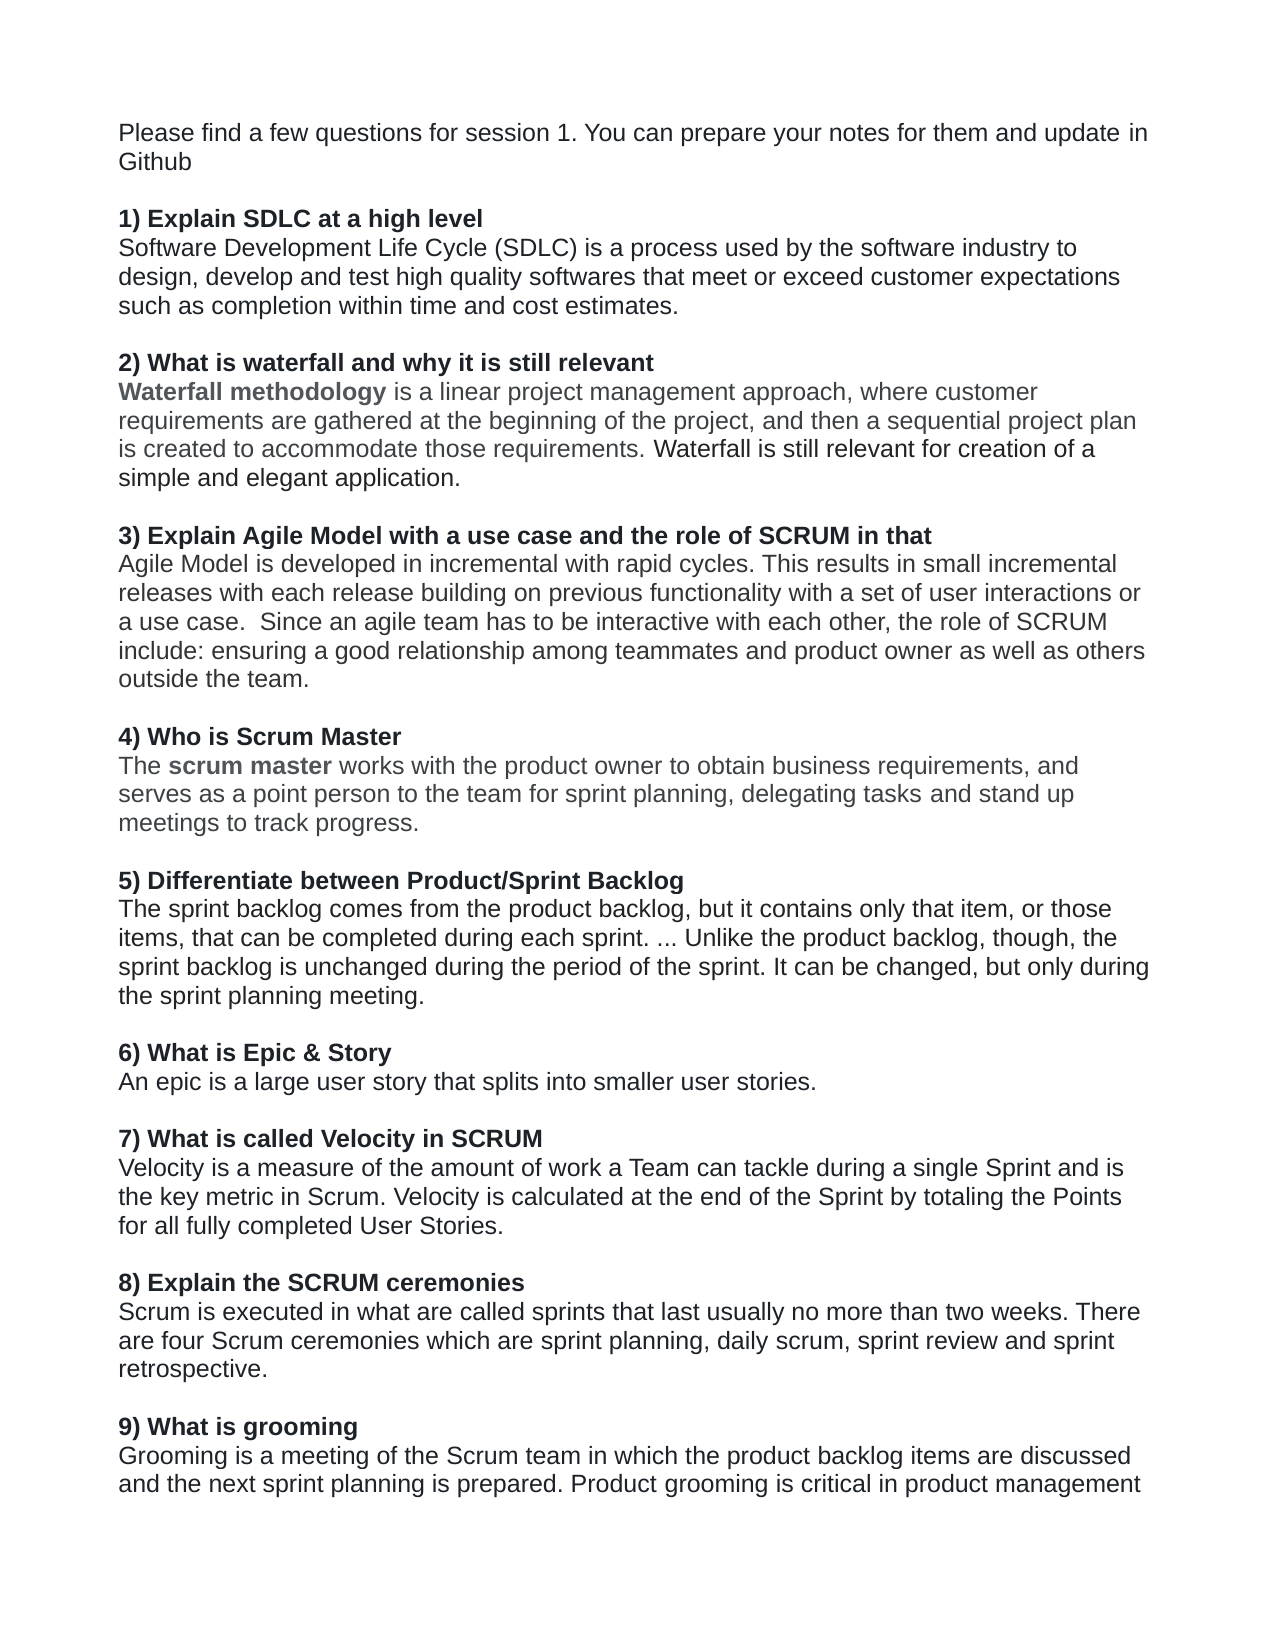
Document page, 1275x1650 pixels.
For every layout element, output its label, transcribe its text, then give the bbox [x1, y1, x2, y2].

text 7) What is called Velocity in SCRUM [118, 1124, 1157, 1153]
text The sprint backlog comes from the product backlog, but it contains only that item, or those items, that can be completed during each sprint. ... Unlike the product backlog, though, the sprint backlog is unchanged during the period of the sprint. It can be changed, but only during the sprint planning meeting. [118, 894, 1157, 1009]
text 6) What is Epic & Story [118, 1038, 1157, 1067]
text 1) Explain SDLC at a high level [118, 204, 1157, 233]
text 8) Explain the SCRUM ceremonies [118, 1268, 1157, 1297]
text An epic is a large user story that splits into smaller user stories. [118, 1067, 1157, 1096]
text Grooming is a meeting of the Scrum team in which the product backlog items are discussed and the next sprint planning is prepared. Product grooming is critical in product management [118, 1441, 1157, 1498]
text 9) What is grooming [118, 1412, 1157, 1441]
text 4) Who is Scrum Master [118, 722, 1157, 751]
text 3) Explain Agile Model with a use case and the role of SCRUM in that [118, 521, 1157, 549]
text Velocity is a measure of the amount of work a Team can tackle during a single Sprint and is the key metric in Scrum. Velocity is calculated at the end of the Sprint by totaling the Points for all fully completed User Stories. [118, 1153, 1157, 1239]
text 5) Differentiate between Product/Sprint Backlog [118, 866, 1157, 894]
text 2) What is waterfall and why it is still relevant [118, 348, 1157, 377]
text Agile Model is developed in incremental with rapid cycles. This results in small incremental releases with each release building on previous functionality with a set of user interactions or a use case. Since an agile team has to be interactive with each other, the role of SCRUM include: ensuring a good relationship among teammates and product owner as well as others outside the team. [118, 549, 1157, 693]
text Scrum is executed in what are called sprints that last usually no more than two weeks. There are four Scrum ceremonies which are sprint planning, daily scrum, sprint review and sprint retrospective. [118, 1297, 1157, 1383]
text Waterfall methodology is a linear project management approach, where customer requirements are gathered at the beginning of the project, and then a sequential project plan is created to accommodate those requirements. Waterfall is still relevant for creation of a simple and elegant application. [118, 377, 1157, 492]
text The scrum master works with the product owner to obtain business requirements, and serves as a point person to the team for sprint planning, delegating tasks and stand up meetings to track progress. [118, 751, 1157, 837]
text Please find a few questions for session 1. You can prepare your notes for them and update in Github [118, 118, 1157, 176]
text Software Development Life Cycle (SDLC) is a process used by the software industry to design, develop and test high quality softwares that meet or exceed customer expectations such as completion within time and cost estimates. [118, 233, 1157, 319]
